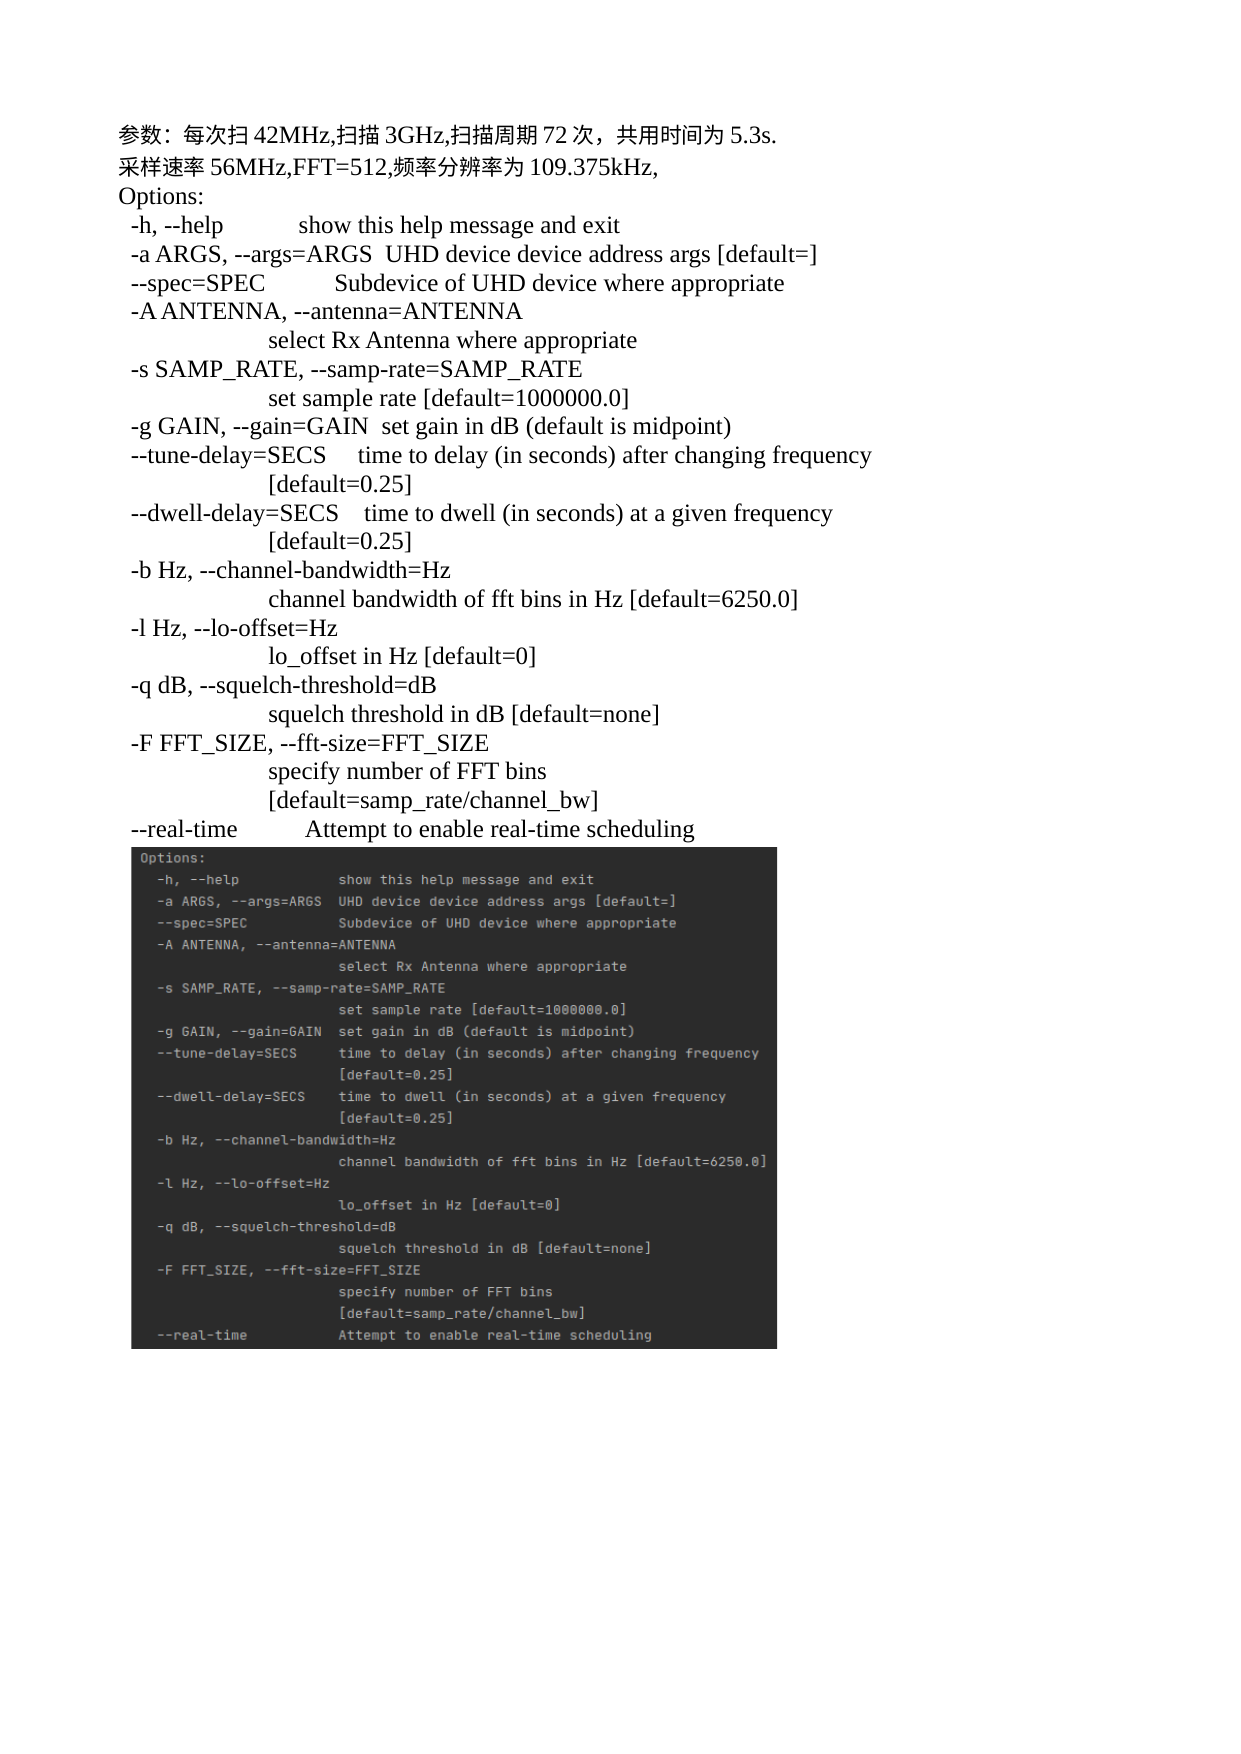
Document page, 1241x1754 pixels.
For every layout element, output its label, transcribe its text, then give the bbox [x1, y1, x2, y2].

text [default=0.25] [118, 526, 1122, 555]
text -q dB, --squelch-threshold=dB [118, 670, 1122, 699]
text channel bandwidth of fft bins in Hz [default=6250.0] [118, 584, 1122, 613]
text select Rx Antenna where appropriate [118, 325, 1122, 354]
text Options: [118, 181, 1122, 210]
text --dwell-delay=SECS time to dwell (in seconds) at a given frequency [118, 498, 1122, 526]
text -a ARGS, --args=ARGS UHD device device address args [default=] [118, 239, 1122, 268]
text -A ANTENNA, --antenna=ANTENNA [118, 296, 1122, 325]
text specify number of FFT bins [118, 756, 1122, 785]
text -h, --help show this help message and exit [118, 210, 1122, 239]
text --real-time Attempt to enable real-time scheduling [118, 814, 1122, 843]
text -g GAIN, --gain=GAIN set gain in dB (default is midpoint) [118, 411, 1122, 440]
text -s SAMP_RATE, --samp-rate=SAMP_RATE [118, 354, 1122, 383]
text [default=samp_rate/channel_bw] [118, 785, 1122, 814]
picture [131, 847, 778, 1349]
text 参数：每次扫42MHz,扫描3GHz,扫描周期72次，共用时间为5.3s. [118, 118, 1122, 150]
text set sample rate [default=1000000.0] [118, 383, 1122, 411]
text squelch threshold in dB [default=none] [118, 699, 1122, 728]
text -F FFT_SIZE, --fft-size=FFT_SIZE [118, 728, 1122, 756]
text --spec=SPEC Subdevice of UHD device where appropriate [118, 268, 1122, 296]
text --tune-delay=SECS time to delay (in seconds) after changing frequency [118, 440, 1122, 469]
text lo_offset in Hz [default=0] [118, 641, 1122, 670]
text -b Hz, --channel-bandwidth=Hz [118, 555, 1122, 584]
text 采样速率56MHz,FFT=512,频率分辨率为109.375kHz, [118, 150, 1122, 181]
text -l Hz, --lo-offset=Hz [118, 613, 1122, 641]
text [default=0.25] [118, 469, 1122, 498]
